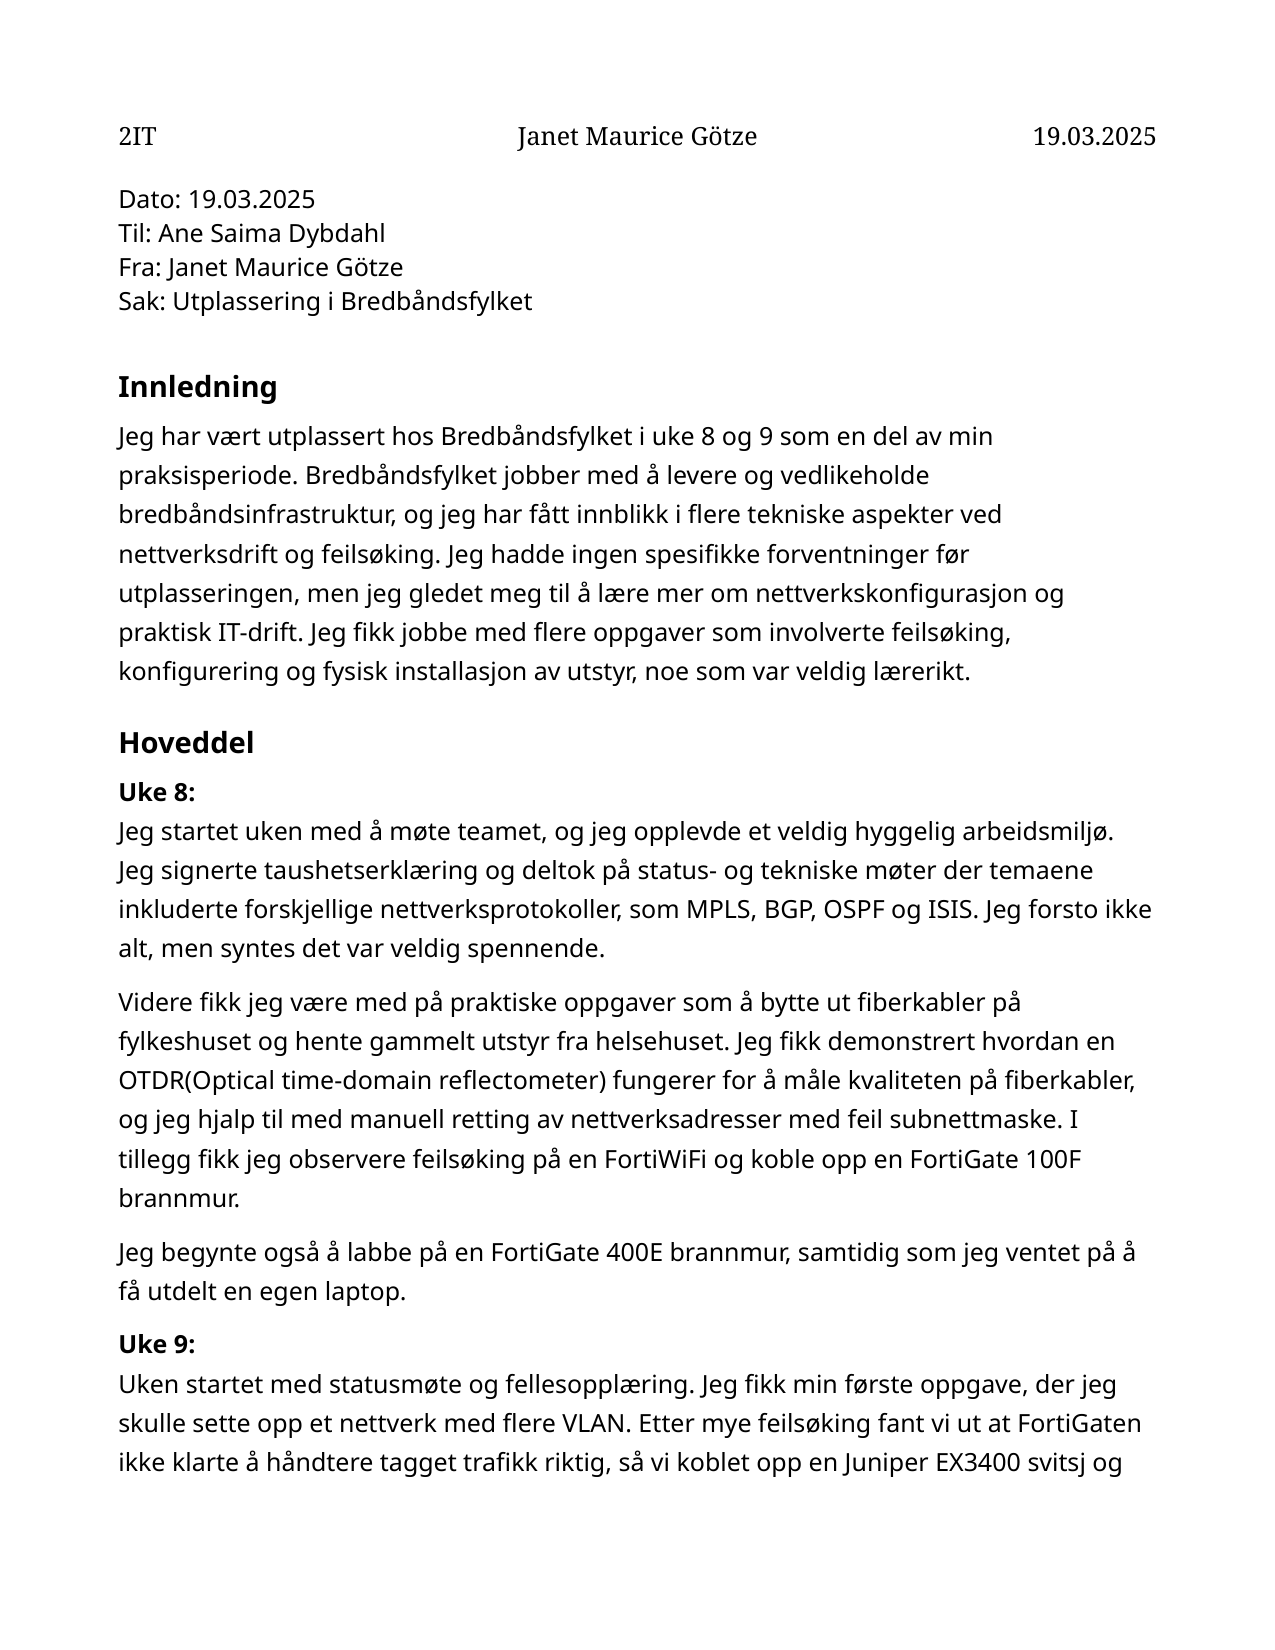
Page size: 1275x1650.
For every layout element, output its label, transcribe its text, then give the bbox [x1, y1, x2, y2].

text Uke 9: Uken startet med statusmøte og fellesopplæring. Jeg fikk min første oppgave, der jeg skulle sette opp et nettverk med flere VLAN. Etter mye feilsøking fant vi ut at FortiGaten ikke klarte å håndtere tagget trafikk riktig, så vi koblet opp en Juniper EX3400 svitsj og [118, 1327, 1157, 1479]
text Jeg har vært utplassert hos Bredbåndsfylket i uke 8 og 9 som en del av min praksisperiode. Bredbåndsfylket jobber med å levere og vedlikeholde bredbåndsinfrastruktur, og jeg har fått innblikk i flere tekniske aspekter ved nettverksdrift og feilsøking. Jeg hadde ingen spesifikke forventninger før utplasseringen, men jeg gledet meg til å lære mer om nettverkskonfigurasjon og praktisk IT-drift. Jeg fikk jobbe med flere oppgaver som involverte feilsøking, konfigurering og fysisk installasjon av utstyr, noe som var veldig lærerikt. [118, 419, 1157, 688]
text Uke 8: Jeg startet uken med å møte teamet, og jeg opplevde et veldig hyggelig arbeidsmiljø. Jeg signerte taushetserklæring og deltok på status- og tekniske møter der temaene inkluderte forskjellige nettverksprotokoller, som MPLS, BGP, OSPF og ISIS. Jeg forsto ikke alt, men syntes det var veldig spennende. [118, 774, 1157, 965]
text Jeg begynte også å labbe på en FortiGate 400E brannmur, samtidig som jeg ventet på å få utdelt en egen laptop. [118, 1234, 1157, 1307]
text Sak: Utplassering i Bredbåndsfylket [118, 284, 1157, 318]
text Videre fikk jeg være med på praktiske oppgaver som å bytte ut fiberkabler på fylkeshuset og hente gammelt utstyr fra helsehuset. Jeg fikk demonstrert hvordan en OTDR(Optical time-domain reflectometer) fungerer for å måle kvaliteten på fiberkabler, og jeg hjalp til med manuell retting av nettverksadresser med feil subnettmaske. I tillegg fikk jeg observere feilsøking på en FortiWiFi og koble opp en FortiGate 100F brannmur. [118, 985, 1157, 1214]
text Til: Ane Saima Dybdahl [118, 216, 1157, 250]
text Fra: Janet Maurice Götze [118, 250, 1157, 284]
subtitle Innledning [118, 367, 1157, 406]
subtitle Hoveddel [118, 722, 1157, 762]
text Dato: 19.03.2025 [118, 182, 1157, 216]
